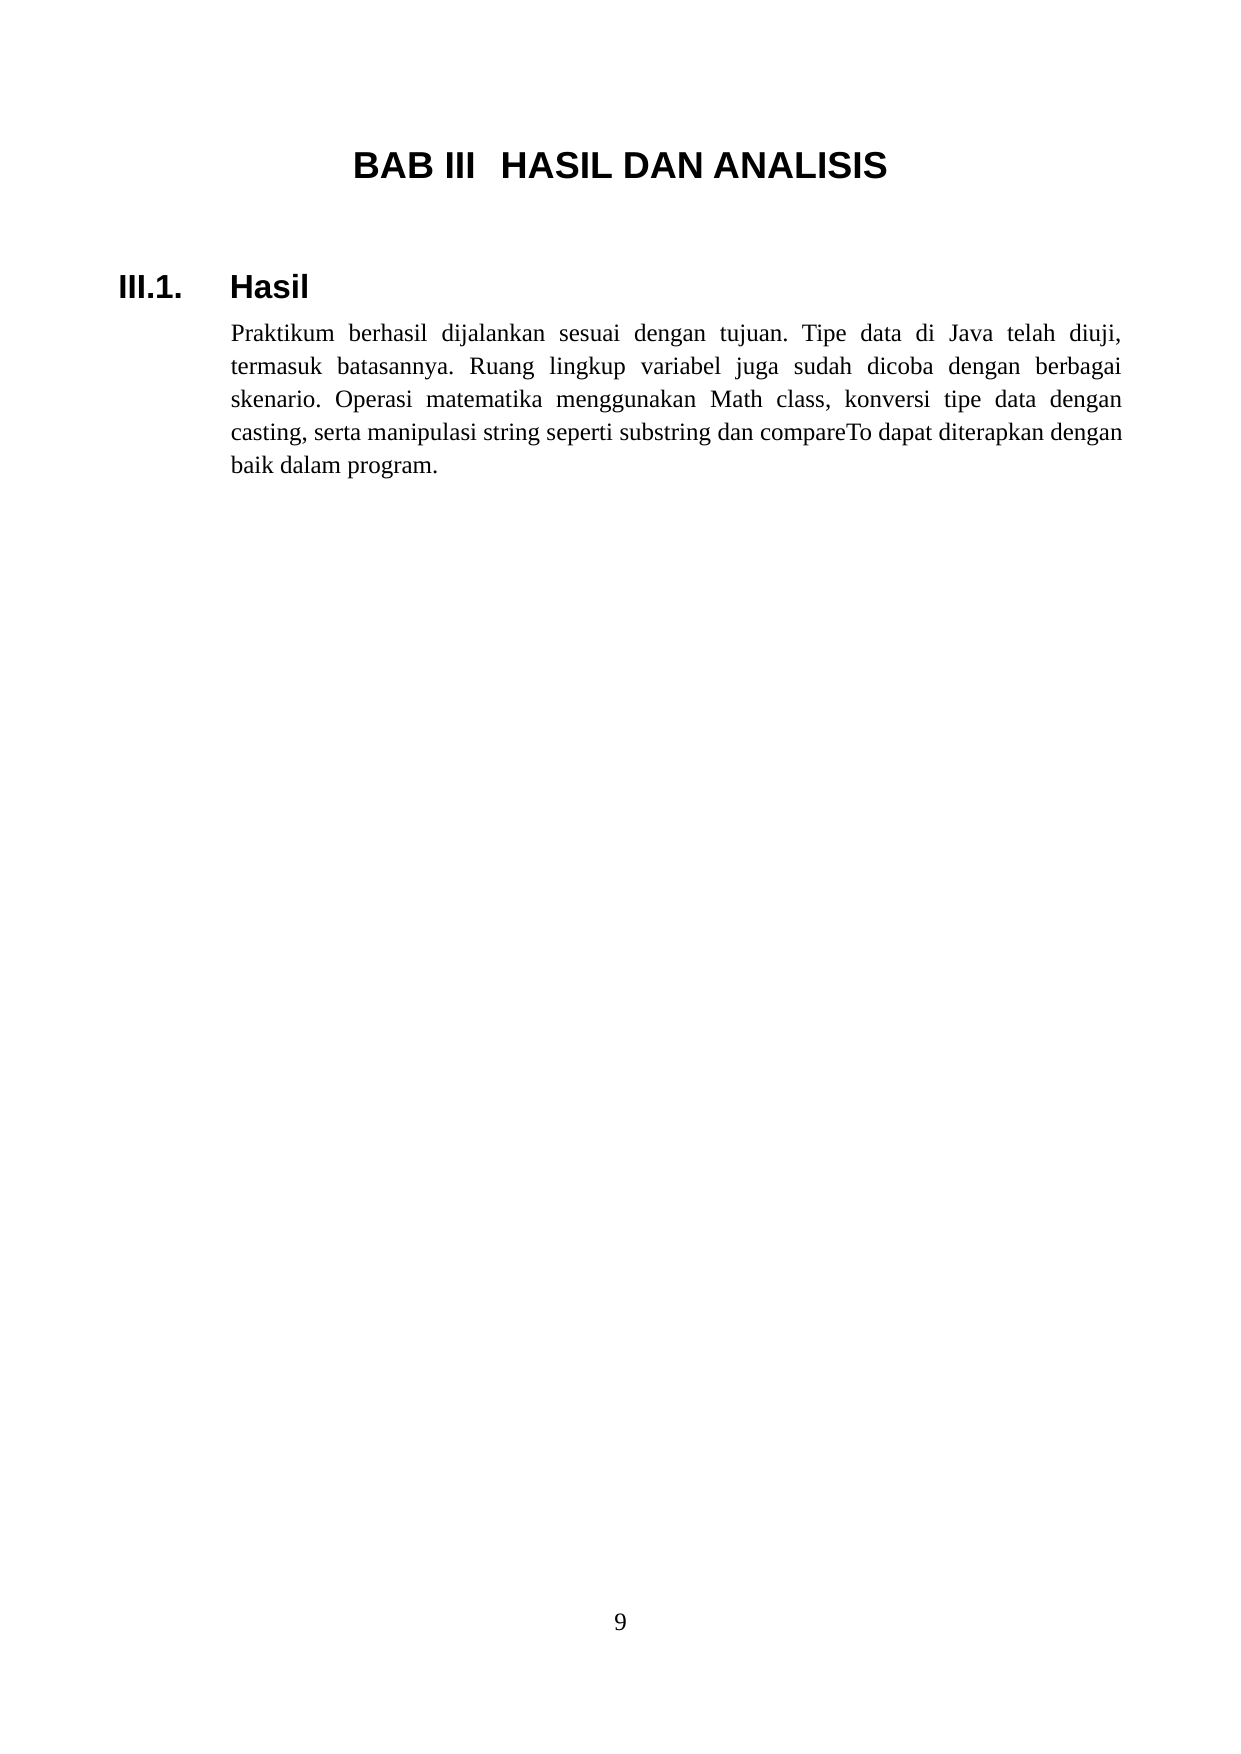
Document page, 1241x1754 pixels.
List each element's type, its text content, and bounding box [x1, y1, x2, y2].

text Praktikum berhasil dijalankan sesuai dengan tujuan. Tipe data di Java telah diuji, termasuk batasannya. Ruang lingkup variabel juga sudah dicoba dengan berbagai skenario. Operasi matematika menggunakan Math class, konversi tipe data dengan casting, serta manipulasi string seperti substring dan compareTo dapat diterapkan dengan baik dalam program. [231, 318, 1122, 479]
subtitle Hasil [118, 267, 1122, 306]
subtitle HASIL DAN ANALISIS [118, 143, 1122, 186]
